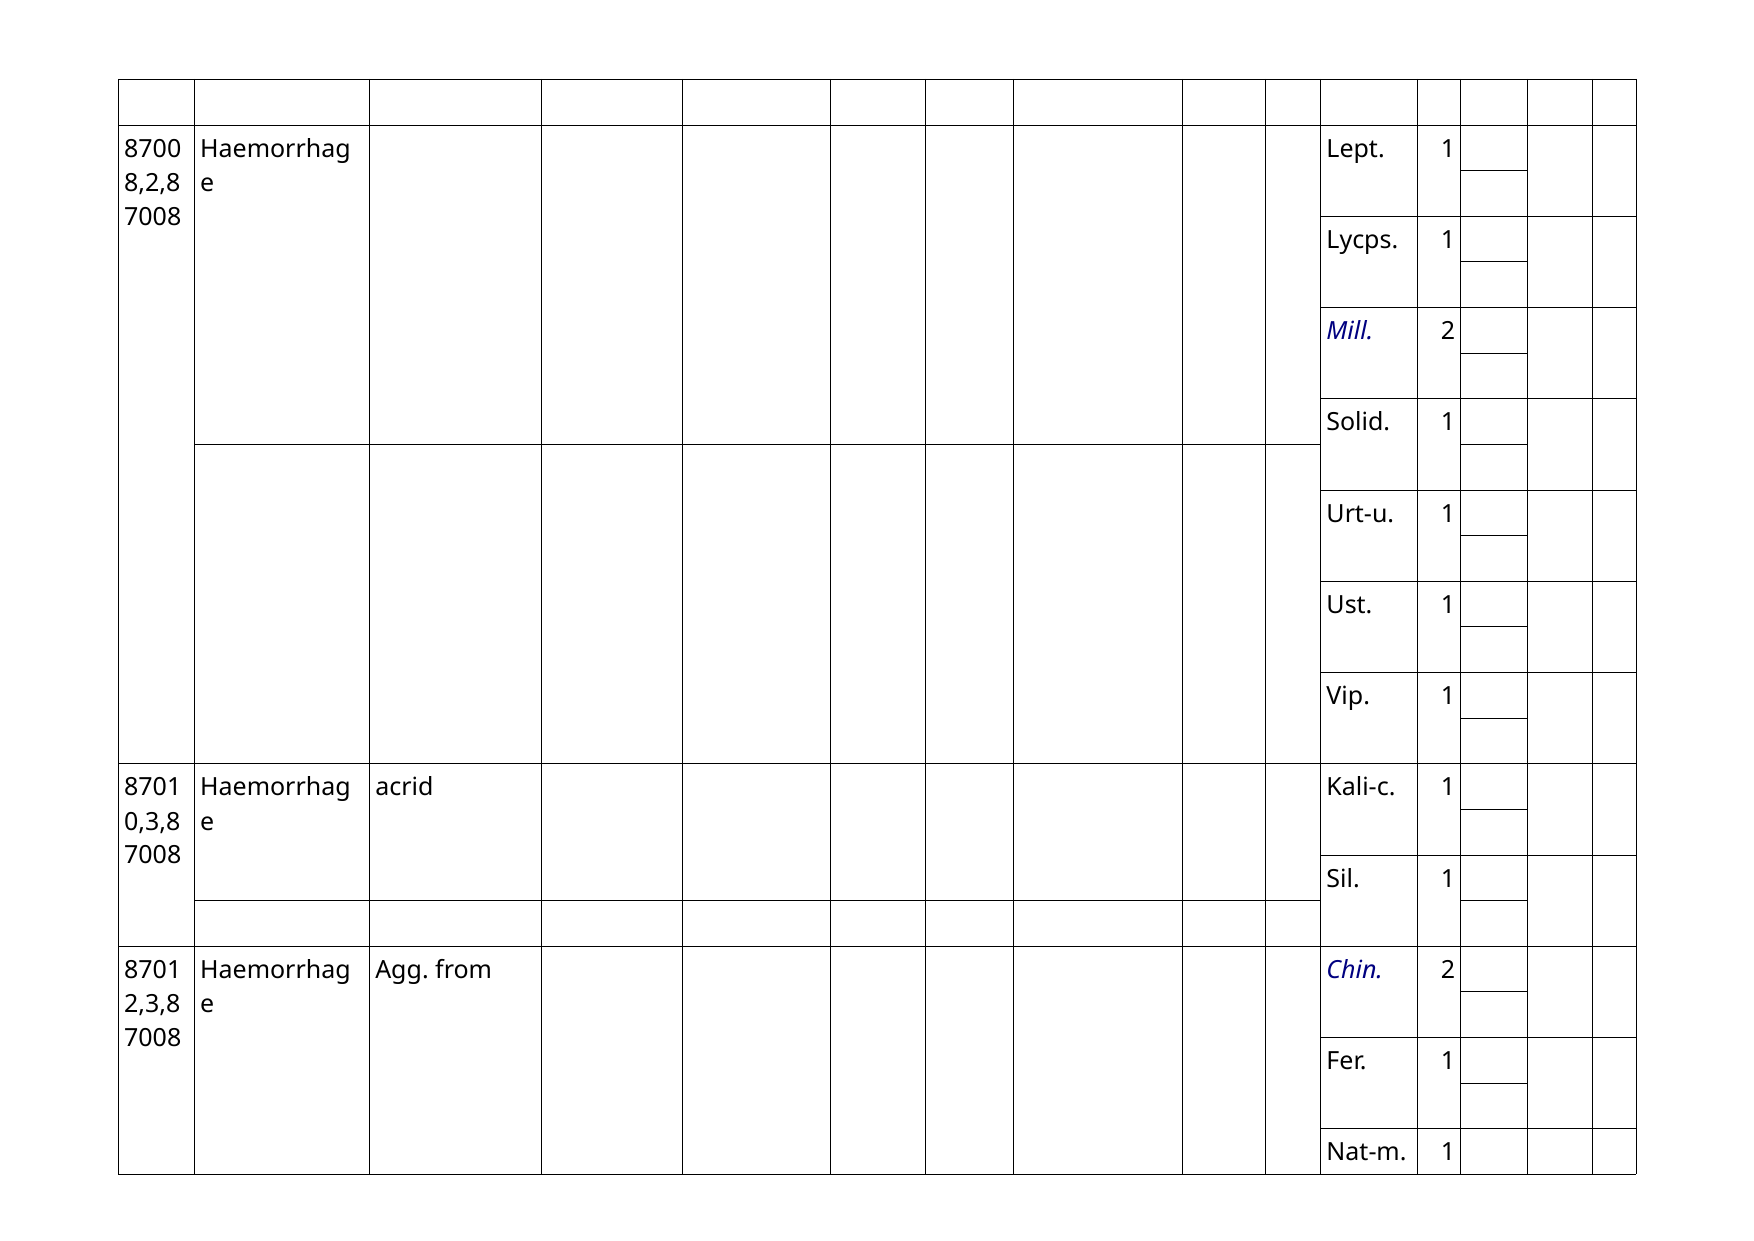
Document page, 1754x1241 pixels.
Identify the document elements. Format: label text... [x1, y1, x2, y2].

table_cell [1418, 80, 1460, 124]
table_cell Vip. [1321, 673, 1417, 763]
table_cell [1528, 491, 1592, 581]
table_cell [1528, 80, 1592, 124]
table_cell [1528, 308, 1592, 398]
table_cell [1461, 627, 1527, 672]
table_cell [1593, 582, 1636, 672]
table_cell Nat-m. [1321, 1129, 1417, 1174]
table_cell [1266, 947, 1320, 1174]
table_cell [1461, 1038, 1527, 1083]
table_cell [831, 901, 925, 946]
table_cell [1461, 536, 1527, 581]
table_cell [1461, 582, 1527, 626]
table_cell [1014, 445, 1182, 763]
table_cell [1014, 901, 1182, 946]
table_cell [1528, 217, 1592, 307]
table_cell Ust. [1321, 582, 1417, 672]
table_cell 87012,3,87008 [119, 947, 194, 1174]
table_cell 1 [1418, 1129, 1460, 1174]
table_cell Sil. [1321, 856, 1417, 946]
table_cell [195, 901, 369, 946]
table_cell [1528, 856, 1592, 946]
table_cell [1014, 126, 1182, 444]
table_cell [1593, 1129, 1636, 1174]
table_cell [831, 764, 925, 900]
table_cell Haemorrhage [195, 126, 369, 444]
table_cell [370, 80, 541, 124]
table_cell [1461, 80, 1527, 124]
table_cell 2 [1418, 947, 1460, 1037]
table_cell 87008,2,87008 [119, 126, 194, 763]
table_cell 1 [1418, 126, 1460, 216]
table_cell 87010,3,87008 [119, 764, 194, 946]
table_cell [1183, 764, 1265, 900]
table_cell [1461, 1084, 1527, 1128]
table_cell [1593, 126, 1636, 216]
table_cell [1321, 80, 1417, 124]
table_cell [1014, 80, 1182, 124]
table_cell [195, 80, 369, 124]
table_cell [1014, 947, 1182, 1174]
table_cell [1461, 673, 1527, 718]
table_cell [1461, 262, 1527, 307]
table_cell [1461, 719, 1527, 763]
table_cell [1528, 1129, 1592, 1174]
table_cell [1461, 354, 1527, 398]
table_cell [683, 126, 830, 444]
table_cell [542, 126, 682, 444]
table_cell [542, 764, 682, 900]
table_cell [926, 445, 1013, 763]
table_cell [1014, 764, 1182, 900]
table_cell [926, 126, 1013, 444]
table_cell [831, 126, 925, 444]
table_cell [1266, 901, 1320, 946]
table_cell [926, 947, 1013, 1174]
table_cell [542, 445, 682, 763]
table_cell [1266, 80, 1320, 124]
table_cell [542, 901, 682, 946]
table_cell [1461, 399, 1527, 444]
table_cell [1593, 217, 1636, 307]
table_cell [683, 901, 830, 946]
table_cell [370, 901, 541, 946]
table_cell Haemorrhage [195, 947, 369, 1174]
table_cell Kali-c. [1321, 764, 1417, 854]
table_cell [1461, 217, 1527, 261]
table_cell [1461, 491, 1527, 535]
table_cell [683, 80, 830, 124]
table_cell [683, 445, 830, 763]
table_cell [1593, 856, 1636, 946]
table_cell Solid. [1321, 399, 1417, 489]
table_cell [683, 947, 830, 1174]
table_cell [926, 901, 1013, 946]
table_cell [1461, 947, 1527, 991]
table_cell Chin. [1321, 947, 1417, 1037]
table_cell [1461, 901, 1527, 946]
table_cell Agg. from [370, 947, 541, 1174]
table_cell [1461, 764, 1527, 809]
table_cell [1593, 308, 1636, 398]
table_cell [1593, 80, 1636, 124]
table_cell [1183, 901, 1265, 946]
table_cell [1528, 126, 1592, 216]
table_cell [1461, 856, 1527, 900]
table_cell [1183, 126, 1265, 444]
table_cell [1461, 308, 1527, 353]
table_cell Lept. [1321, 126, 1417, 216]
table_cell 1 [1418, 582, 1460, 672]
table_cell [1266, 764, 1320, 900]
table_cell [1528, 582, 1592, 672]
table_cell [1266, 445, 1320, 763]
table_cell [1528, 1038, 1592, 1128]
table_cell 1 [1418, 673, 1460, 763]
table_cell [1528, 764, 1592, 854]
table_cell 1 [1418, 399, 1460, 489]
table_cell [1183, 947, 1265, 1174]
table_cell [831, 80, 925, 124]
table_cell [926, 764, 1013, 900]
table_cell [1593, 673, 1636, 763]
table_cell Mill. [1321, 308, 1417, 398]
table_cell [195, 445, 369, 763]
table_cell [370, 445, 541, 763]
table_cell [1183, 80, 1265, 124]
table_cell [1528, 399, 1592, 489]
table_cell [1593, 1038, 1636, 1128]
table_cell [1461, 1129, 1527, 1174]
table_cell [370, 126, 541, 444]
table_cell [831, 947, 925, 1174]
table_cell [1528, 673, 1592, 763]
table_cell 1 [1418, 764, 1460, 854]
table_cell [831, 445, 925, 763]
table_cell [1461, 126, 1527, 170]
table_cell [1593, 947, 1636, 1037]
table_cell acrid [370, 764, 541, 900]
table_cell [1461, 445, 1527, 489]
table_cell [1528, 947, 1592, 1037]
table_cell [1266, 126, 1320, 444]
table_cell [683, 764, 830, 900]
table_cell [1461, 992, 1527, 1037]
table_cell [1593, 399, 1636, 489]
table_cell [1593, 764, 1636, 854]
table_cell [542, 947, 682, 1174]
table_cell [1593, 491, 1636, 581]
table_cell [926, 80, 1013, 124]
table_cell 1 [1418, 1038, 1460, 1128]
table_cell 2 [1418, 308, 1460, 398]
table_cell 1 [1418, 217, 1460, 307]
table_cell Haemorrhage [195, 764, 369, 900]
table_cell 1 [1418, 491, 1460, 581]
table_cell [1183, 445, 1265, 763]
table_cell [1461, 810, 1527, 854]
table_cell 1 [1418, 856, 1460, 946]
table_cell [1461, 171, 1527, 216]
table_cell Urt-u. [1321, 491, 1417, 581]
table_cell [542, 80, 682, 124]
table_cell [119, 80, 194, 124]
table_cell Fer. [1321, 1038, 1417, 1128]
table_cell Lycps. [1321, 217, 1417, 307]
